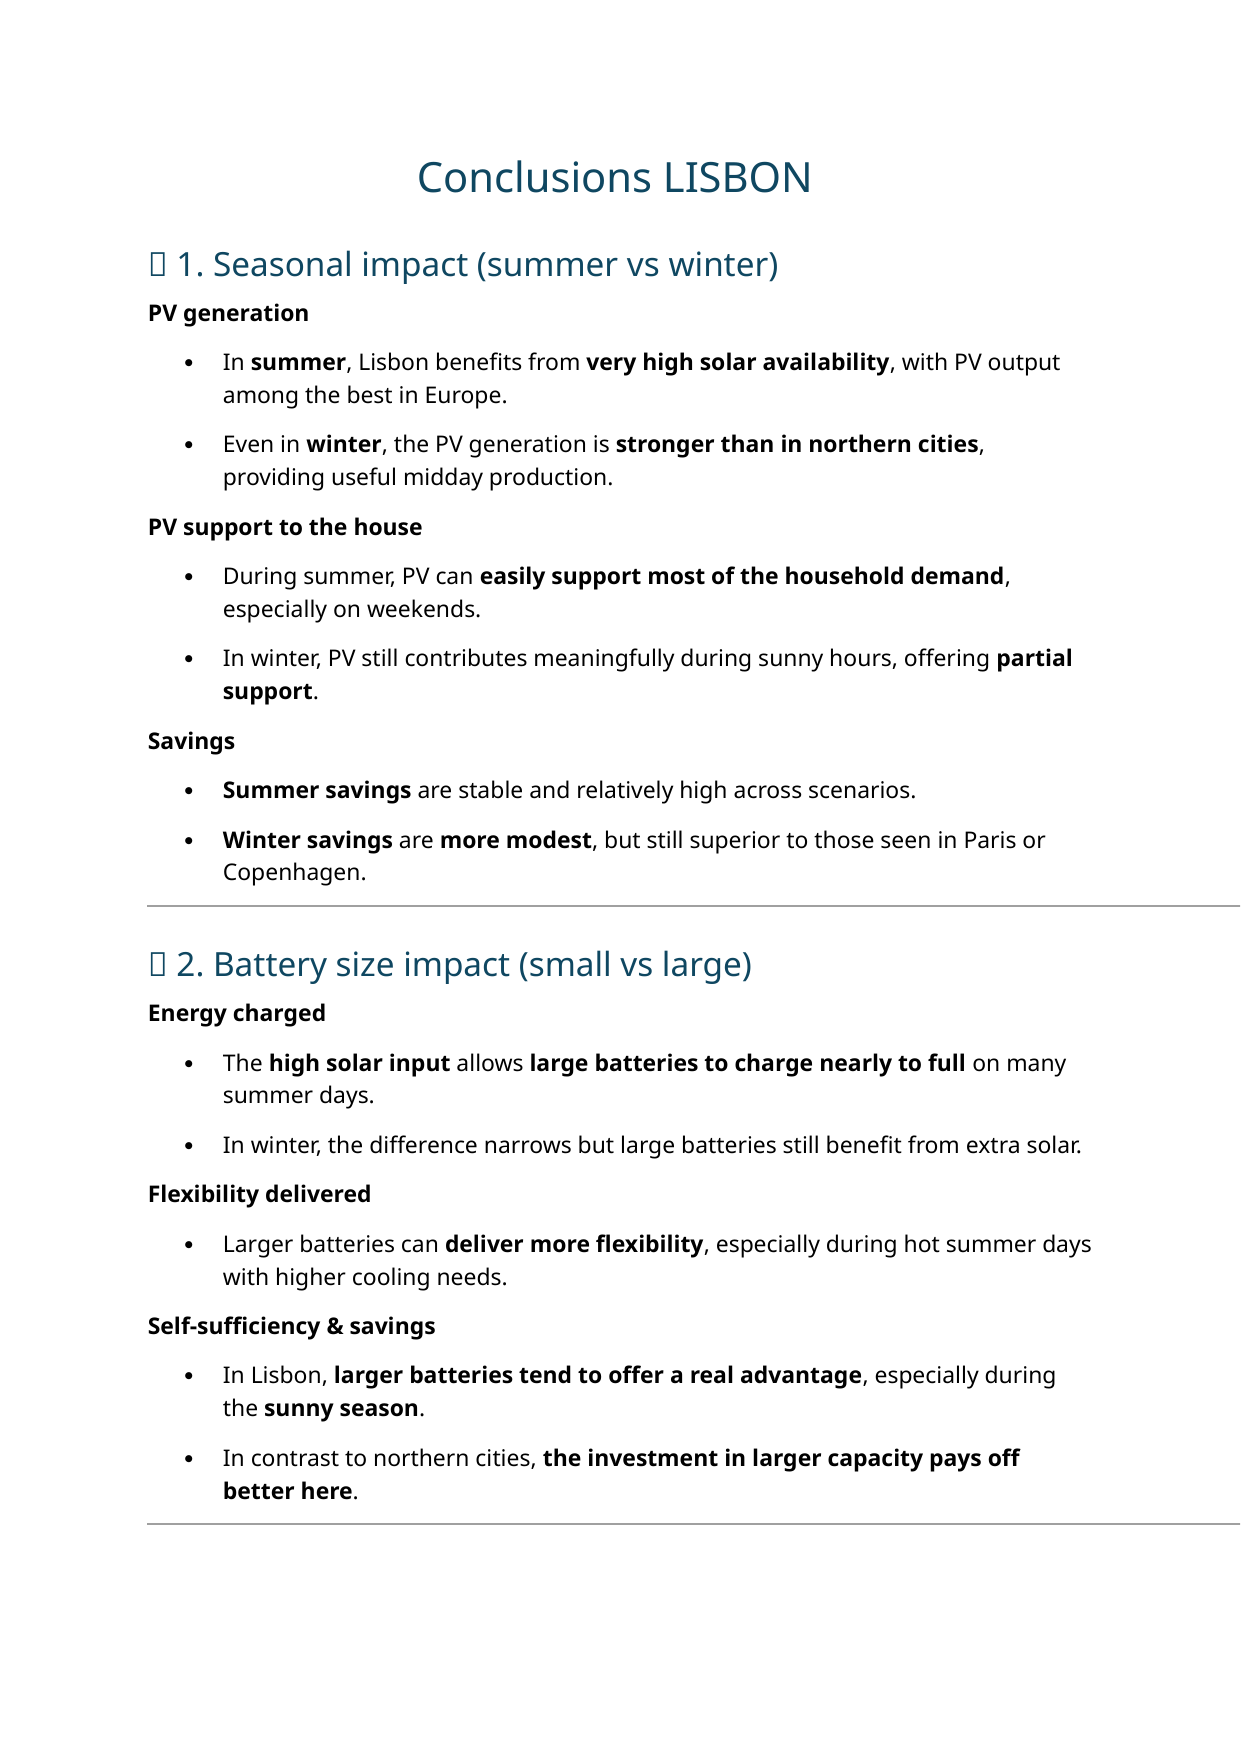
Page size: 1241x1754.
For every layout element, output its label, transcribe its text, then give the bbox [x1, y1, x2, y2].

list During summer, PV can easily support most of the household demand, especially on weekends. [185, 560, 1093, 624]
text Energy charged [148, 997, 1093, 1028]
text Flexibility delivered [148, 1178, 1093, 1209]
list In winter, PV still contributes meaningfully during sunny hours, offering partial support. [185, 642, 1093, 706]
list In Lisbon, larger batteries tend to offer a real advantage, especially during the sunny season. [185, 1359, 1093, 1423]
list The high solar input allows large batteries to charge nearly to full on many summer days. [185, 1046, 1093, 1111]
list Even in winter, the PV generation is stronger than in northern cities, providing useful midday production. [185, 428, 1093, 492]
list In winter, the difference narrows but large batteries still benefit from extra solar. [185, 1129, 1093, 1160]
list Larger batteries can deliver more flexibility, especially during hot summer days with higher cooling needs. [185, 1228, 1093, 1292]
list In contrast to northern cities, the investment in larger capacity pays off better here. [185, 1442, 1093, 1506]
list Winter savings are more modest, but still superior to those seen in Paris or Copenhagen. [185, 823, 1093, 888]
list In summer, Lisbon benefits from very high solar availability, with PV output among the best in Europe. [185, 346, 1093, 410]
text PV generation [148, 296, 1093, 328]
text Self-sufficiency & savings [148, 1310, 1093, 1341]
subtitle 🔹 1. Seasonal impact (summer vs winter) [148, 241, 1093, 286]
list Summer savings are stable and relatively high across scenarios. [185, 774, 1093, 805]
text PV support to the house [148, 511, 1093, 542]
text Conclusions LISBON [148, 148, 1093, 204]
subtitle 🔹 2. Battery size impact (small vs large) [148, 941, 1093, 986]
text Savings [148, 724, 1093, 756]
